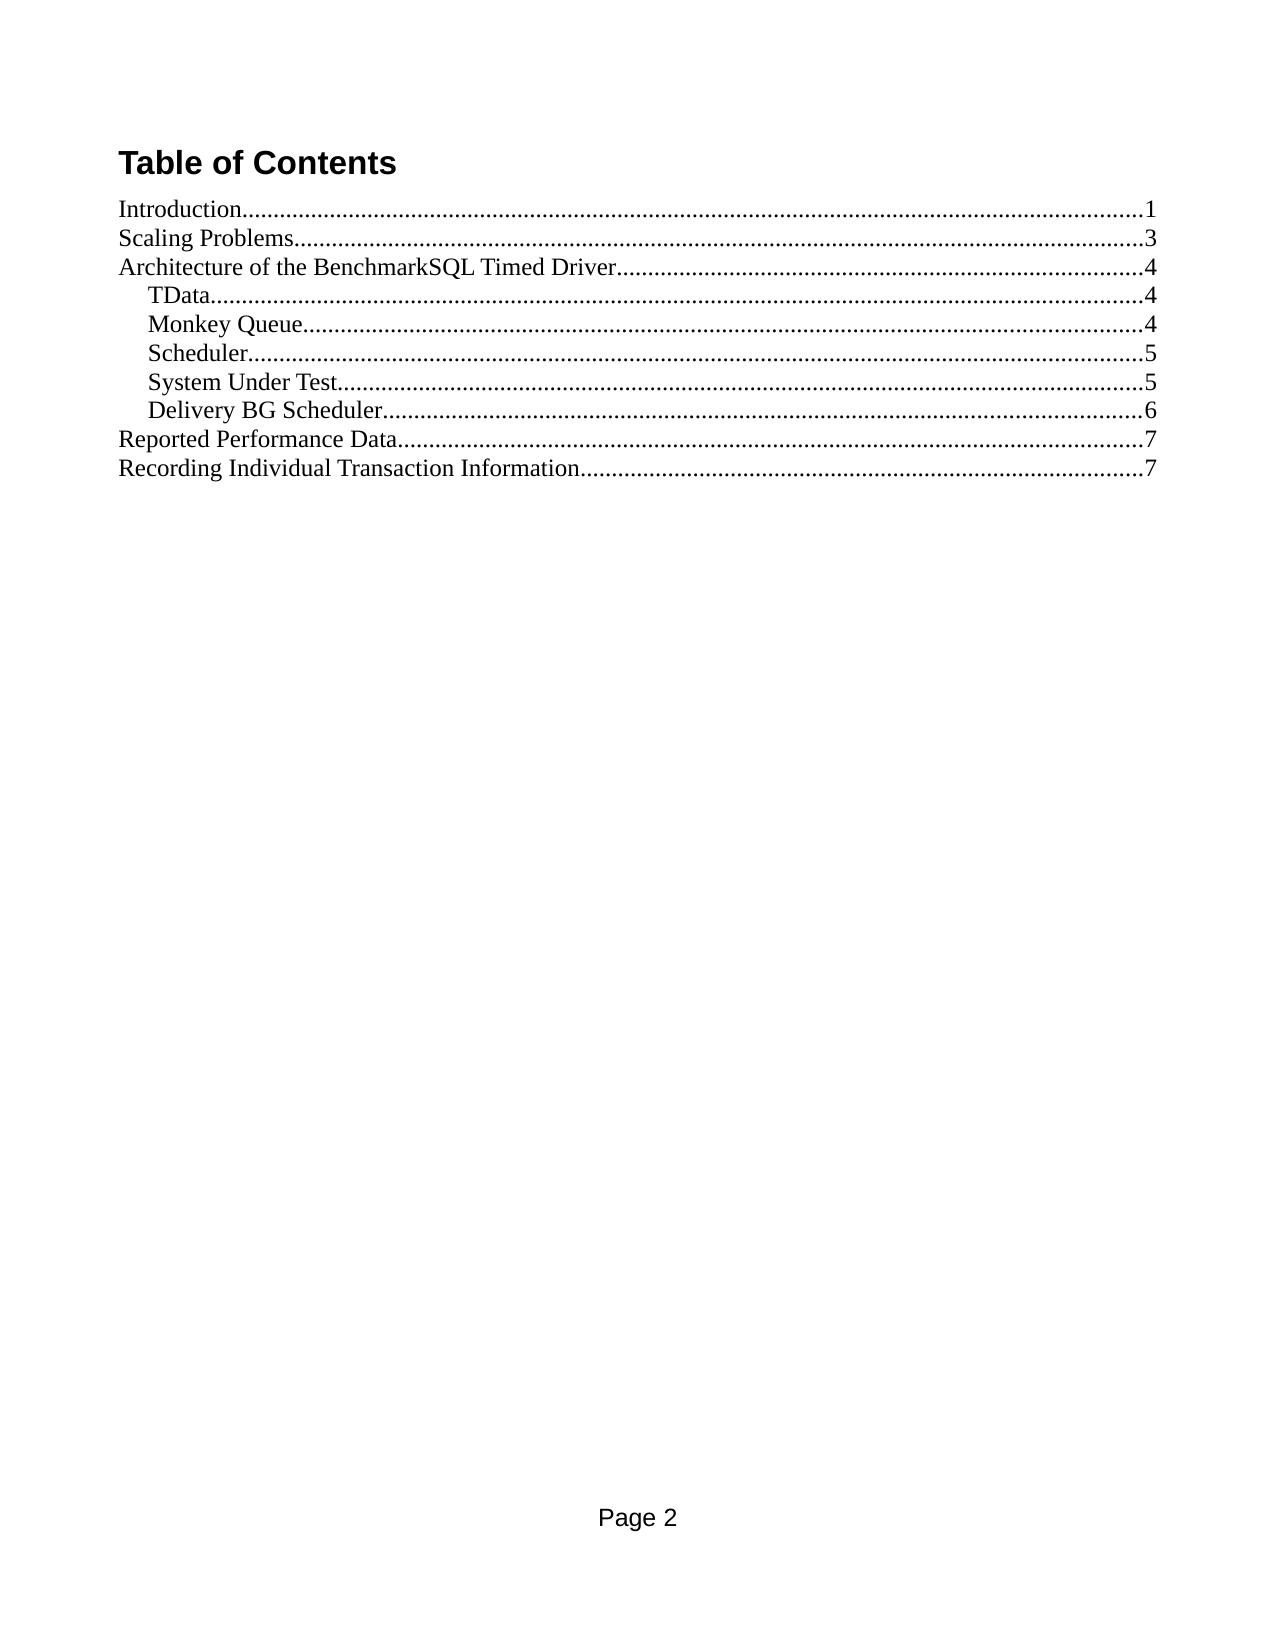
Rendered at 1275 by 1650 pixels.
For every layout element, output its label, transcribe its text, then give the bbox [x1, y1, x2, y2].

text System Under Test 5 [148, 367, 1157, 395]
text Introduction 1 [118, 194, 1157, 223]
text Scaling Problems 3 [118, 223, 1157, 252]
text Monkey Queue 4 [148, 309, 1157, 338]
text Delivery BG Scheduler 6 [148, 395, 1157, 424]
text Scheduler 5 [148, 338, 1157, 367]
text Reported Performance Data 7 [118, 424, 1157, 453]
text Architecture of the BenchmarkSQL Timed Driver 4 [118, 252, 1157, 280]
subtitle Table of Contents [118, 143, 1157, 182]
text TData 4 [148, 280, 1157, 309]
text Recording Individual Transaction Information 7 [118, 453, 1157, 482]
